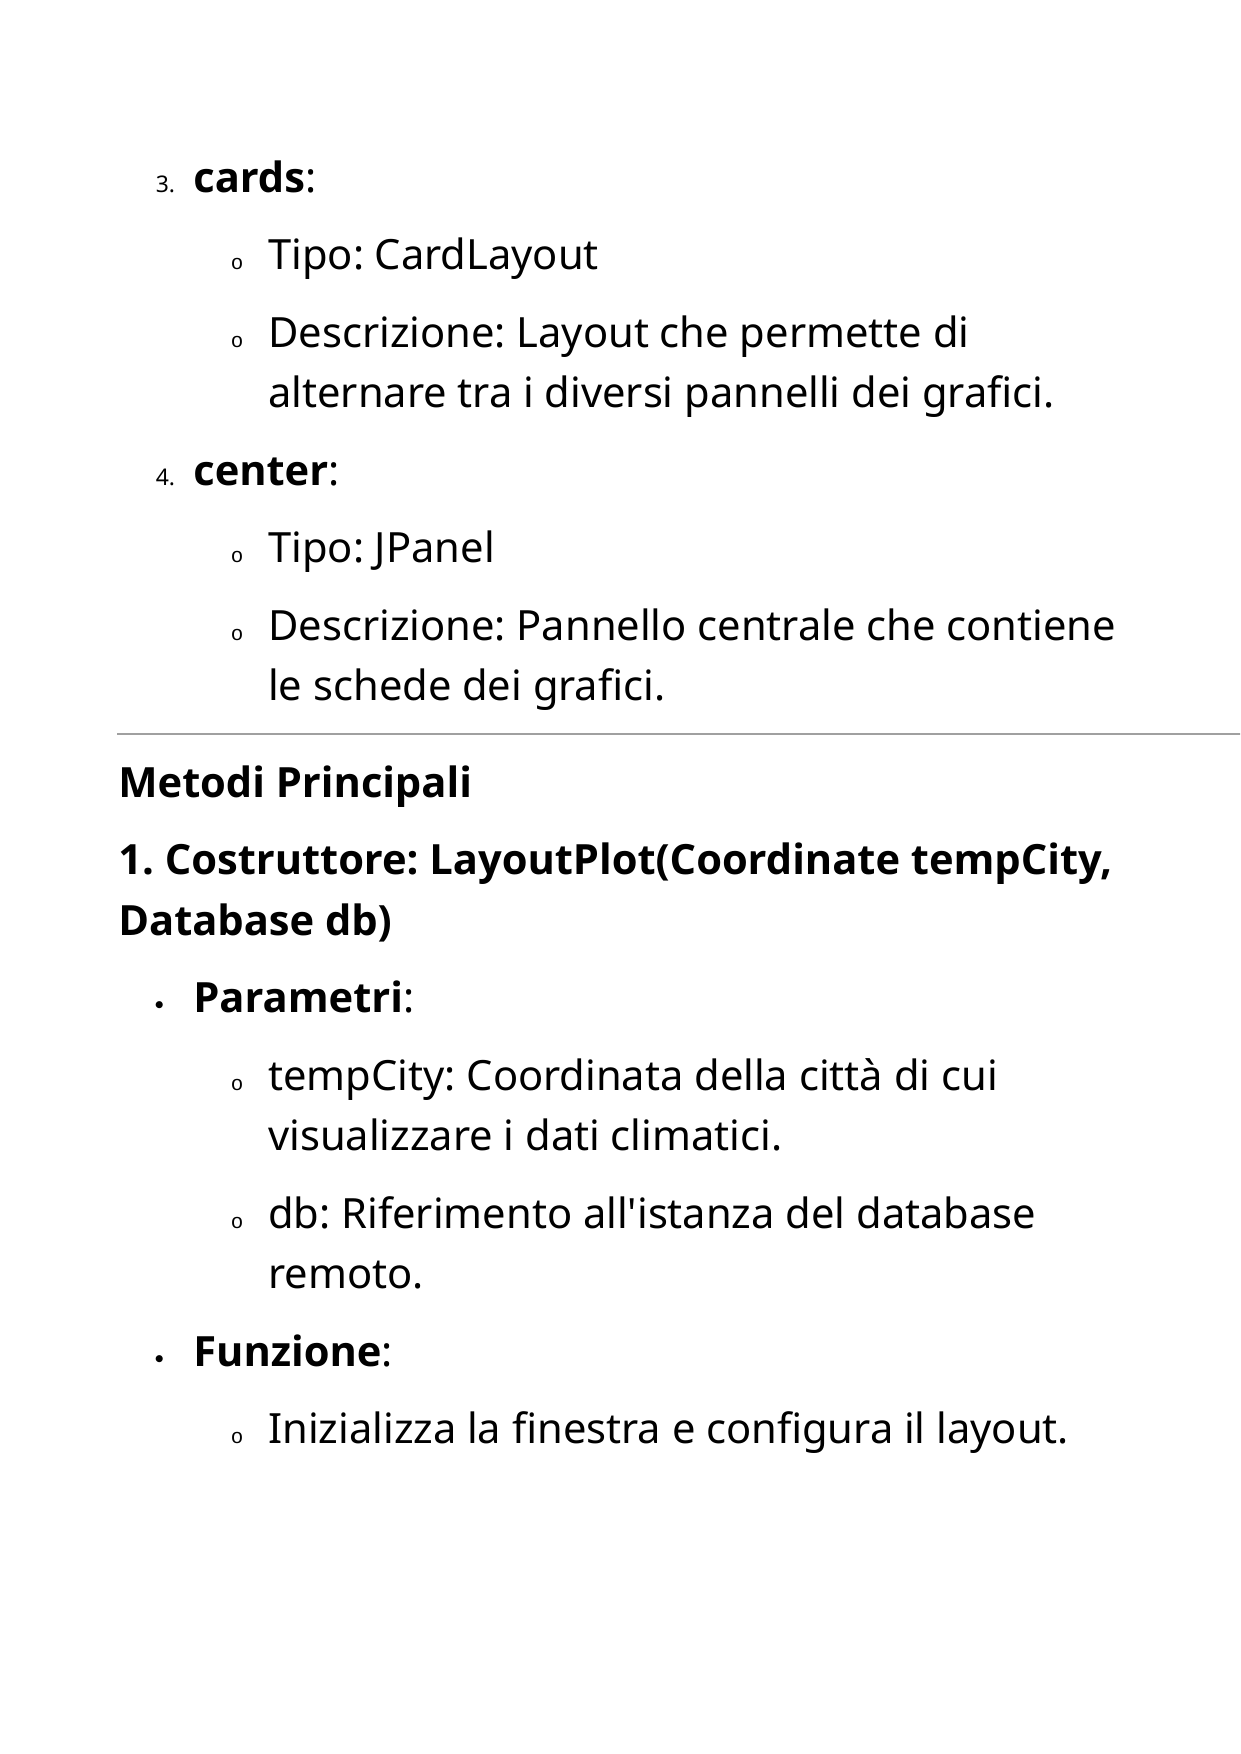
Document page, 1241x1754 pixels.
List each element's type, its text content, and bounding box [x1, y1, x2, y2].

list Funzione: [156, 1322, 1122, 1378]
list Descrizione: Pannello centrale che contiene le schede dei grafici. [231, 595, 1122, 713]
list Tipo: JPanel [231, 518, 1122, 575]
list Parametri: [156, 968, 1122, 1025]
text 1. Costruttore: LayoutPlot(Coordinate tempCity, Database db) [118, 830, 1122, 947]
list Inizializza la finestra e configura il layout. [231, 1399, 1122, 1456]
text Metodi Principali [118, 753, 1122, 809]
list center: [156, 441, 1122, 497]
list Tipo: CardLayout [231, 225, 1122, 282]
list tempCity: Coordinata della città di cui visualizzare i dati climatici. [231, 1046, 1122, 1163]
list Descrizione: Layout che permette di alternare tra i diversi pannelli dei grafici. [231, 302, 1122, 420]
list cards: [156, 148, 1122, 204]
list db: Riferimento all'istanza del database remoto. [231, 1184, 1122, 1301]
